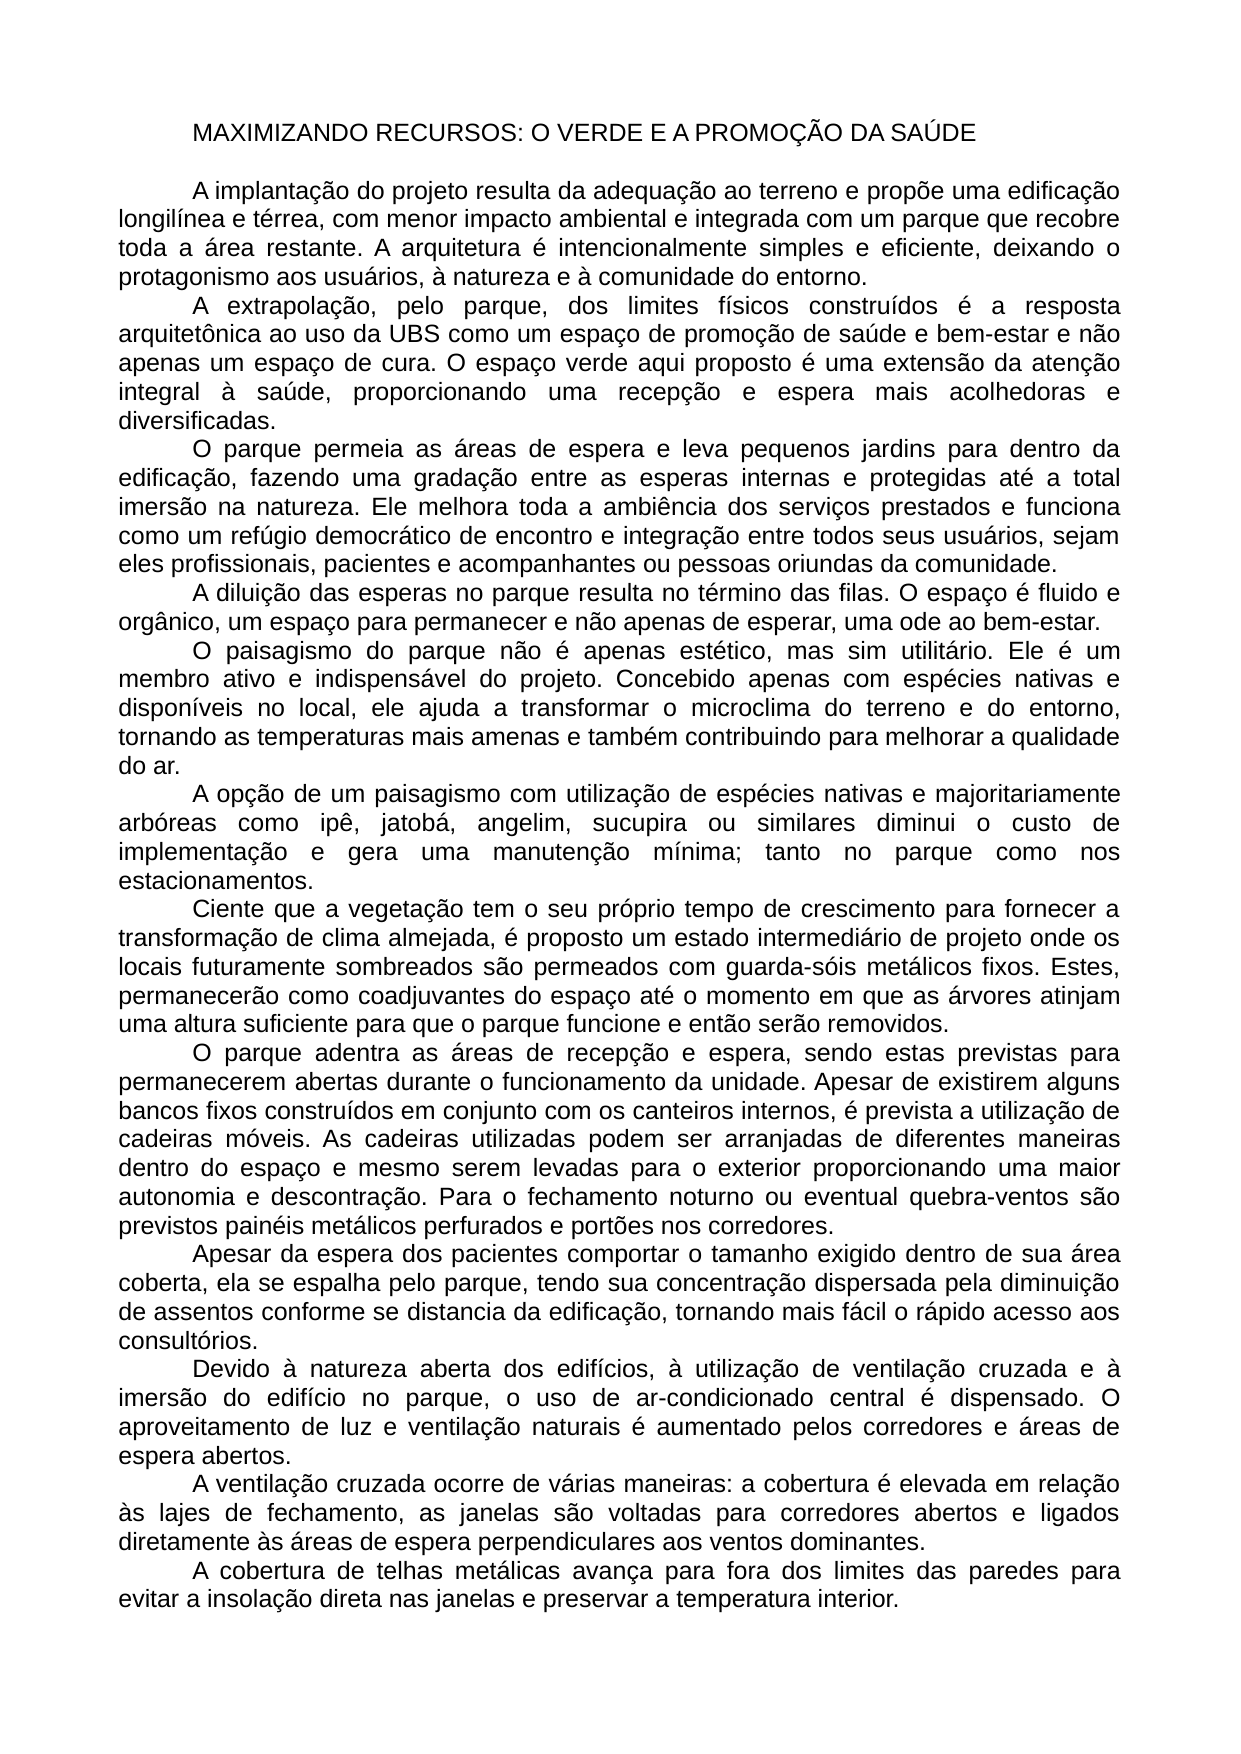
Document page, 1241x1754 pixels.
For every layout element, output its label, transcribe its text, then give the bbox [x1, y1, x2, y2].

text A implantação do projeto resulta da adequação ao terreno e propõe uma edificação longilínea e térrea, com menor impacto ambiental e integrada com um parque que recobre toda a área restante. A arquitetura é intencionalmente simples e eficiente, deixando o protagonismo aos usuários, à natureza e à comunidade do entorno. [118, 176, 1122, 291]
text MAXIMIZANDO RECURSOS: O VERDE E A PROMOÇÃO DA SAÚDE [118, 118, 1122, 147]
text Apesar da espera dos pacientes comportar o tamanho exigido dentro de sua área coberta, ela se espalha pelo parque, tendo sua concentração dispersada pela diminuição de assentos conforme se distancia da edificação, tornando mais fácil o rápido acesso aos consultórios. [118, 1239, 1122, 1354]
text A opção de um paisagismo com utilização de espécies nativas e majoritariamente arbóreas como ipê, jatobá, angelim, sucupira ou similares diminui o custo de implementação e gera uma manutenção mínima; tanto no parque como nos estacionamentos. [118, 779, 1122, 894]
text O parque adentra as áreas de recepção e espera, sendo estas previstas para permanecerem abertas durante o funcionamento da unidade. Apesar de existirem alguns bancos fixos construídos em conjunto com os canteiros internos, é prevista a utilização de cadeiras móveis. As cadeiras utilizadas podem ser arranjadas de diferentes maneiras dentro do espaço e mesmo serem levadas para o exterior proporcionando uma maior autonomia e descontração. Para o fechamento noturno ou eventual quebra-ventos são previstos painéis metálicos perfurados e portões nos corredores. [118, 1038, 1122, 1239]
text A diluição das esperas no parque resulta no término das filas. O espaço é fluido e orgânico, um espaço para permanecer e não apenas de esperar, uma ode ao bem-estar. [118, 578, 1122, 636]
text Devido à natureza aberta dos edifícios, à utilização de ventilação cruzada e à imersão do edifício no parque, o uso de ar-condicionado central é dispensado. O aproveitamento de luz e ventilação naturais é aumentado pelos corredores e áreas de espera abertos. [118, 1354, 1122, 1469]
text O parque permeia as áreas de espera e leva pequenos jardins para dentro da edificação, fazendo uma gradação entre as esperas internas e protegidas até a total imersão na natureza. Ele melhora toda a ambiência dos serviços prestados e funciona como um refúgio democrático de encontro e integração entre todos seus usuários, sejam eles profissionais, pacientes e acompanhantes ou pessoas oriundas da comunidade. [118, 434, 1122, 578]
text A ventilação cruzada ocorre de várias maneiras: a cobertura é elevada em relação às lajes de fechamento, as janelas são voltadas para corredores abertos e ligados diretamente às áreas de espera perpendiculares aos ventos dominantes. [118, 1469, 1122, 1556]
text O paisagismo do parque não é apenas estético, mas sim utilitário. Ele é um membro ativo e indispensável do projeto. Concebido apenas com espécies nativas e disponíveis no local, ele ajuda a transformar o microclima do terreno e do entorno, tornando as temperaturas mais amenas e também contribuindo para melhorar a qualidade do ar. [118, 636, 1122, 779]
text A cobertura de telhas metálicas avança para fora dos limites das paredes para evitar a insolação direta nas janelas e preservar a temperatura interior. [118, 1556, 1122, 1613]
text Ciente que a vegetação tem o seu próprio tempo de crescimento para fornecer a transformação de clima almejada, é proposto um estado intermediário de projeto onde os locais futuramente sombreados são permeados com guarda-sóis metálicos fixos. Estes, permanecerão como coadjuvantes do espaço até o momento em que as árvores atinjam uma altura suficiente para que o parque funcione e então serão removidos. [118, 894, 1122, 1038]
text A extrapolação, pelo parque, dos limites físicos construídos é a resposta arquitetônica ao uso da UBS como um espaço de promoção de saúde e bem-estar e não apenas um espaço de cura. O espaço verde aqui proposto é uma extensão da atenção integral à saúde, proporcionando uma recepção e espera mais acolhedoras e diversificadas. [118, 291, 1122, 434]
